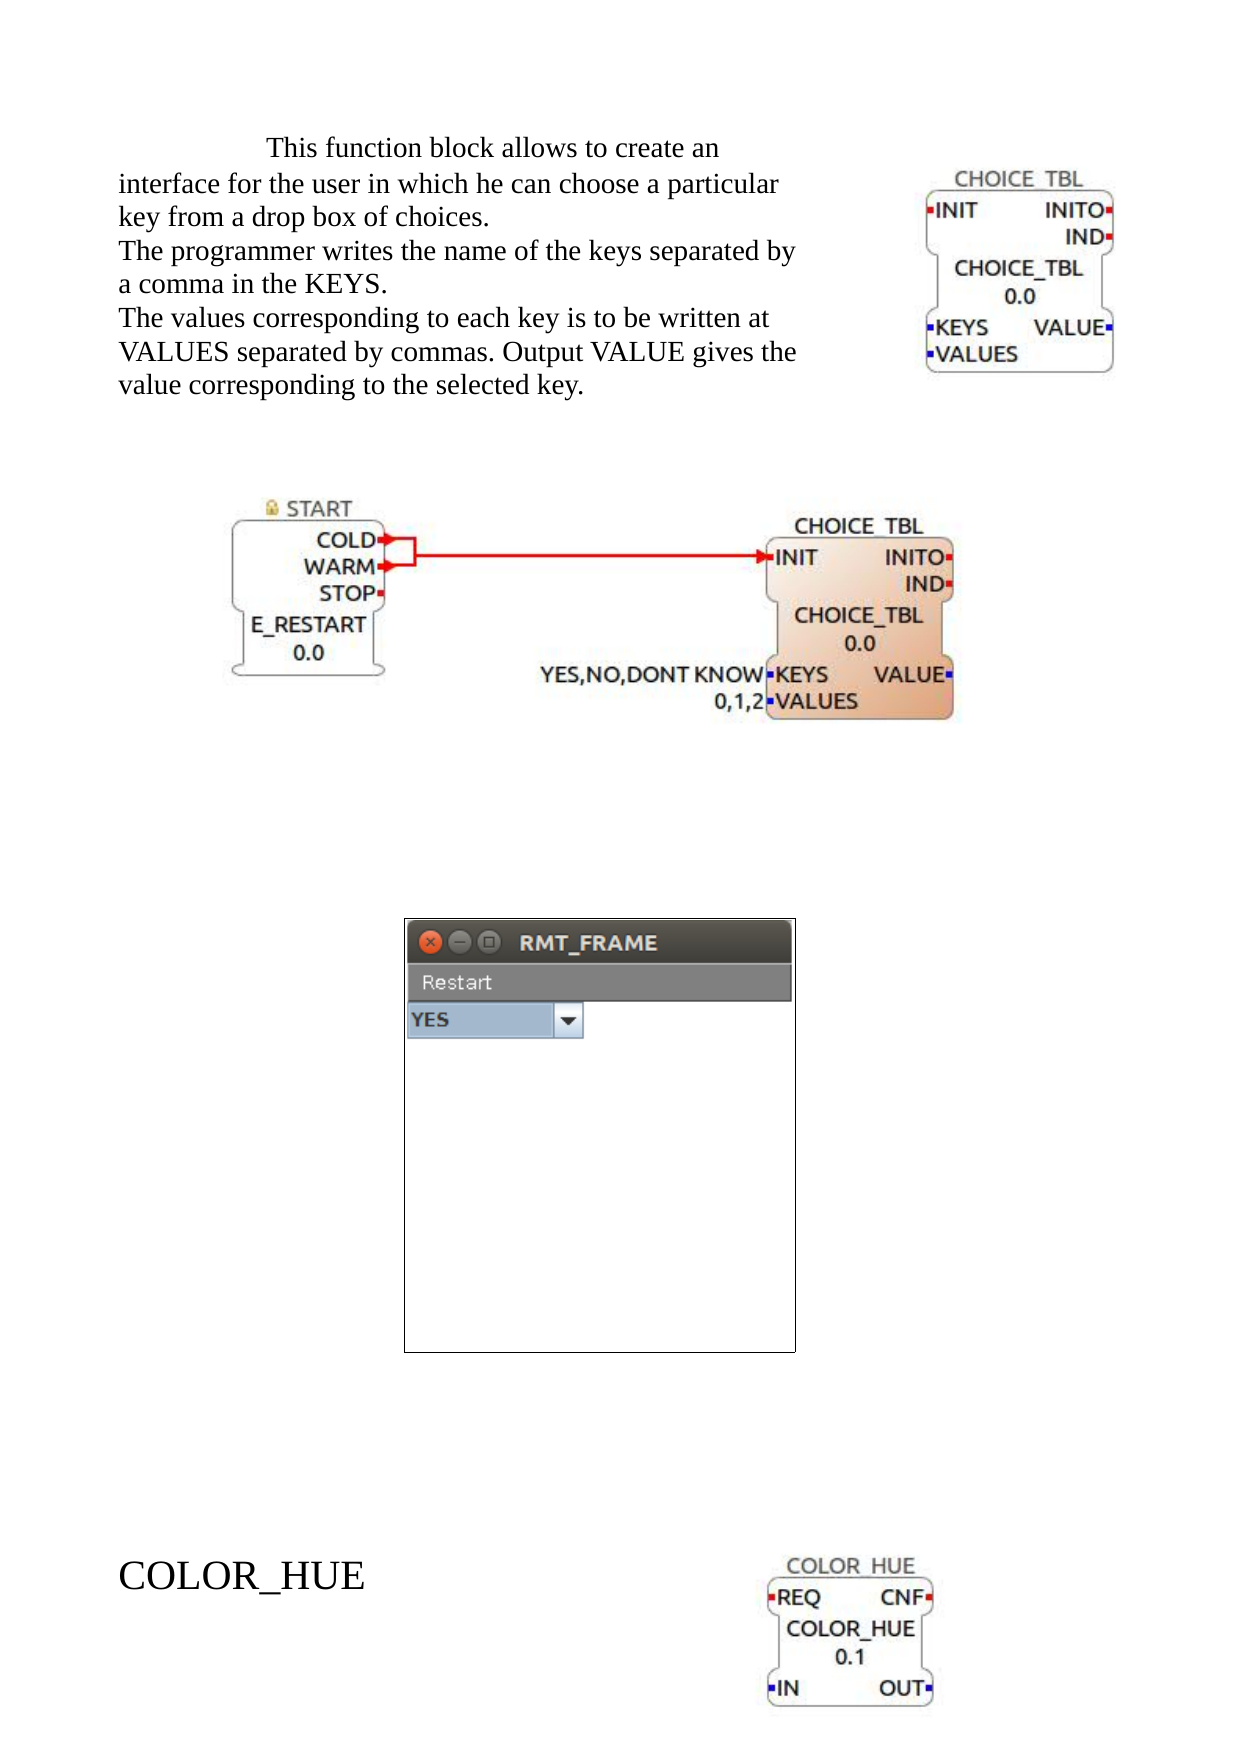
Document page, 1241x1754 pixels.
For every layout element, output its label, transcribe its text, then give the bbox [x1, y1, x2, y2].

text This function block allows to create an interface for the user in which he can choose a particular key from a drop box of choices. [118, 118, 815, 233]
text COLOR_HUE [118, 1551, 656, 1599]
text [405, 919, 795, 1352]
picture [186, 448, 1000, 767]
text The values corresponding to each key is to be written at VALUES separated by commas. Output VALUE gives the value corresponding to the selected key. [118, 300, 815, 401]
text [981, 1551, 1122, 1599]
picture [656, 1505, 981, 1754]
text The programmer writes the name of the keys separated by a comma in the KEYS. [118, 233, 815, 300]
picture [815, 118, 1161, 420]
picture [407, 920, 792, 1350]
